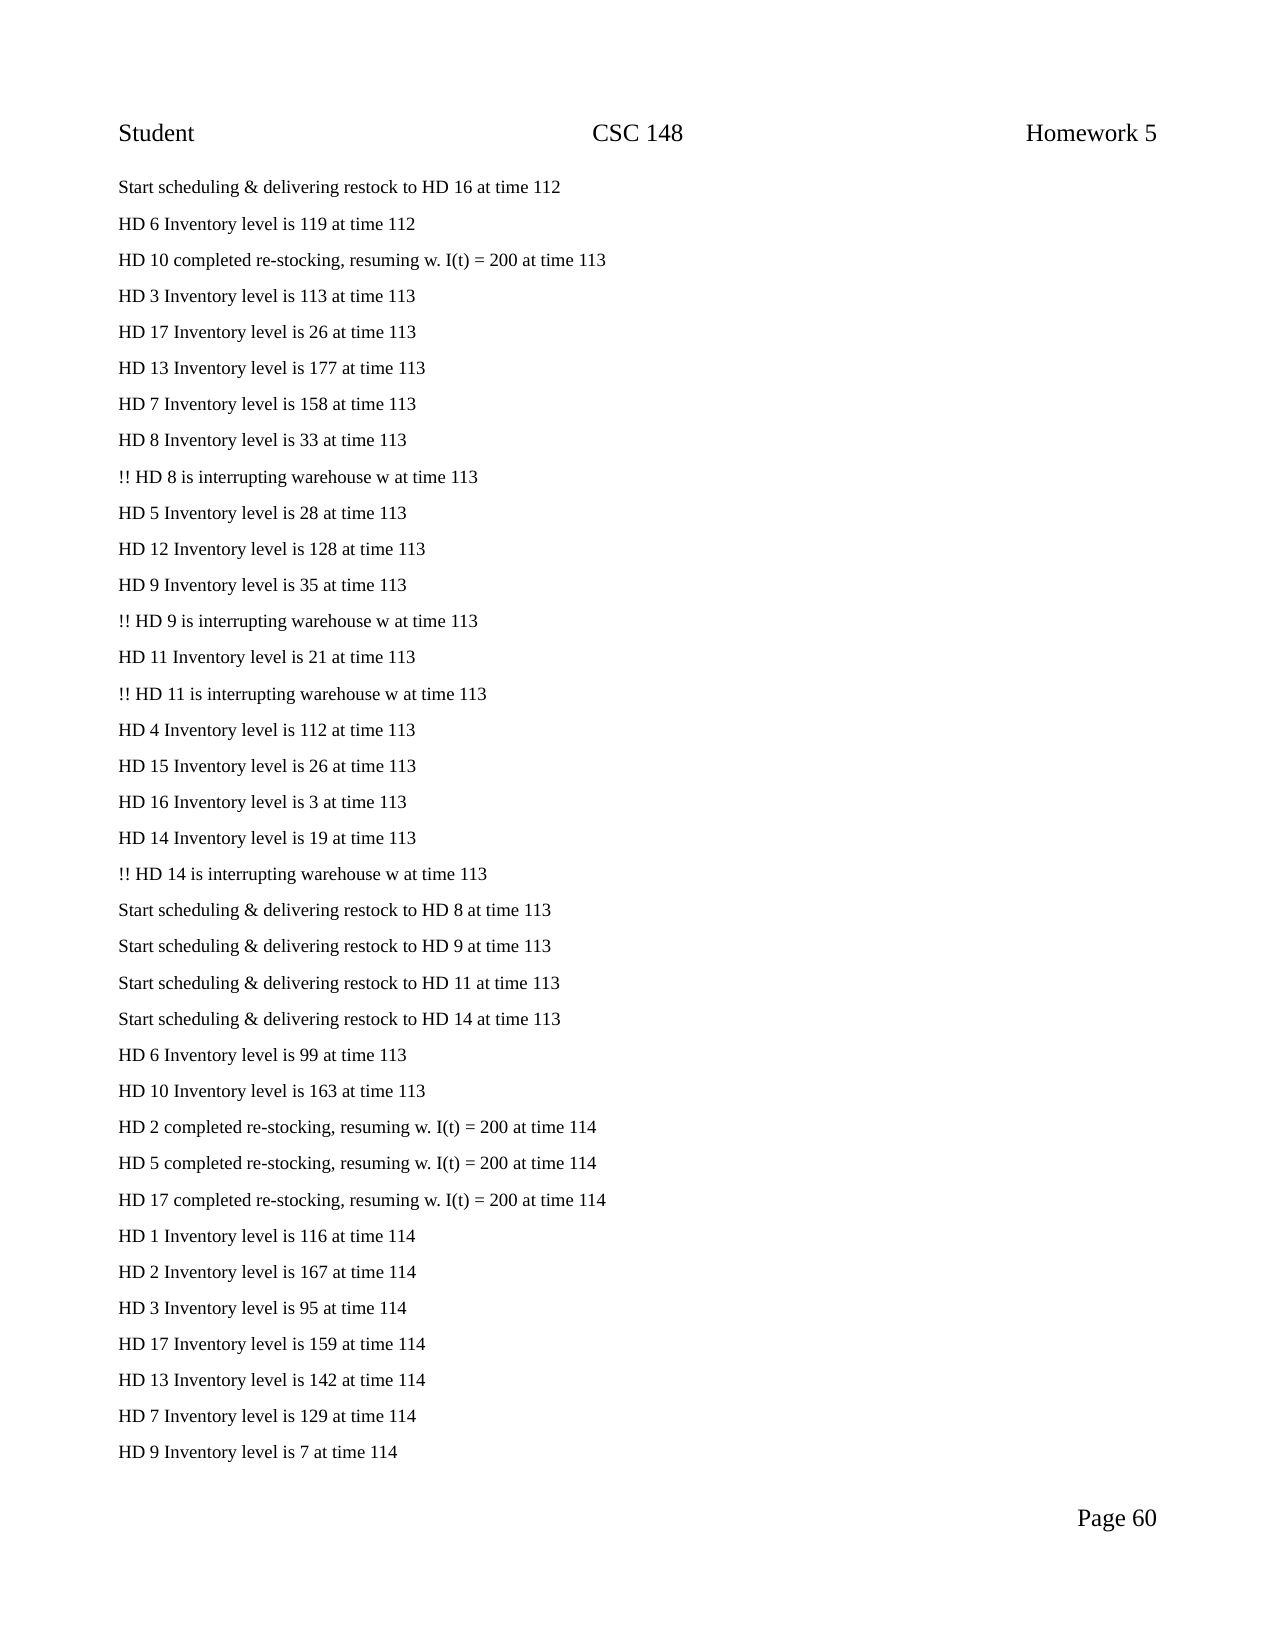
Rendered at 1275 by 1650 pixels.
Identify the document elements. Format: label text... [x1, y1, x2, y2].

text !! HD 8 is interrupting warehouse w at time 113 [118, 466, 1157, 487]
text HD 15 Inventory level is 26 at time 113 [118, 755, 1157, 776]
text Start scheduling & delivering restock to HD 8 at time 113 [118, 899, 1157, 921]
text HD 10 completed re-stocking, resuming w. I(t) = 200 at time 113 [118, 249, 1157, 270]
text HD 7 Inventory level is 158 at time 113 [118, 393, 1157, 415]
text HD 8 Inventory level is 33 at time 113 [118, 429, 1157, 451]
text HD 2 completed re-stocking, resuming w. I(t) = 200 at time 114 [118, 1116, 1157, 1138]
text HD 5 Inventory level is 28 at time 113 [118, 502, 1157, 523]
text Start scheduling & delivering restock to HD 14 at time 113 [118, 1008, 1157, 1029]
text !! HD 11 is interrupting warehouse w at time 113 [118, 682, 1157, 704]
text HD 12 Inventory level is 128 at time 113 [118, 538, 1157, 559]
text Start scheduling & delivering restock to HD 11 at time 113 [118, 972, 1157, 993]
text Start scheduling & delivering restock to HD 16 at time 112 [118, 176, 1157, 198]
text HD 6 Inventory level is 99 at time 113 [118, 1044, 1157, 1065]
text HD 3 Inventory level is 95 at time 114 [118, 1297, 1157, 1318]
text HD 13 Inventory level is 177 at time 113 [118, 357, 1157, 379]
text HD 17 completed re-stocking, resuming w. I(t) = 200 at time 114 [118, 1188, 1157, 1210]
text HD 17 Inventory level is 26 at time 113 [118, 321, 1157, 342]
text HD 13 Inventory level is 142 at time 114 [118, 1369, 1157, 1391]
text HD 5 completed re-stocking, resuming w. I(t) = 200 at time 114 [118, 1152, 1157, 1174]
text HD 3 Inventory level is 113 at time 113 [118, 285, 1157, 306]
text HD 2 Inventory level is 167 at time 114 [118, 1261, 1157, 1282]
text HD 6 Inventory level is 119 at time 112 [118, 212, 1157, 234]
text !! HD 14 is interrupting warehouse w at time 113 [118, 863, 1157, 885]
text HD 11 Inventory level is 21 at time 113 [118, 646, 1157, 668]
text HD 1 Inventory level is 116 at time 114 [118, 1224, 1157, 1246]
text HD 14 Inventory level is 19 at time 113 [118, 827, 1157, 848]
text HD 9 Inventory level is 7 at time 114 [118, 1441, 1157, 1463]
text !! HD 9 is interrupting warehouse w at time 113 [118, 610, 1157, 632]
text HD 7 Inventory level is 129 at time 114 [118, 1405, 1157, 1427]
text HD 16 Inventory level is 3 at time 113 [118, 791, 1157, 812]
text HD 9 Inventory level is 35 at time 113 [118, 574, 1157, 596]
text HD 4 Inventory level is 112 at time 113 [118, 718, 1157, 740]
text Start scheduling & delivering restock to HD 9 at time 113 [118, 935, 1157, 957]
text HD 17 Inventory level is 159 at time 114 [118, 1333, 1157, 1354]
text HD 10 Inventory level is 163 at time 113 [118, 1080, 1157, 1102]
